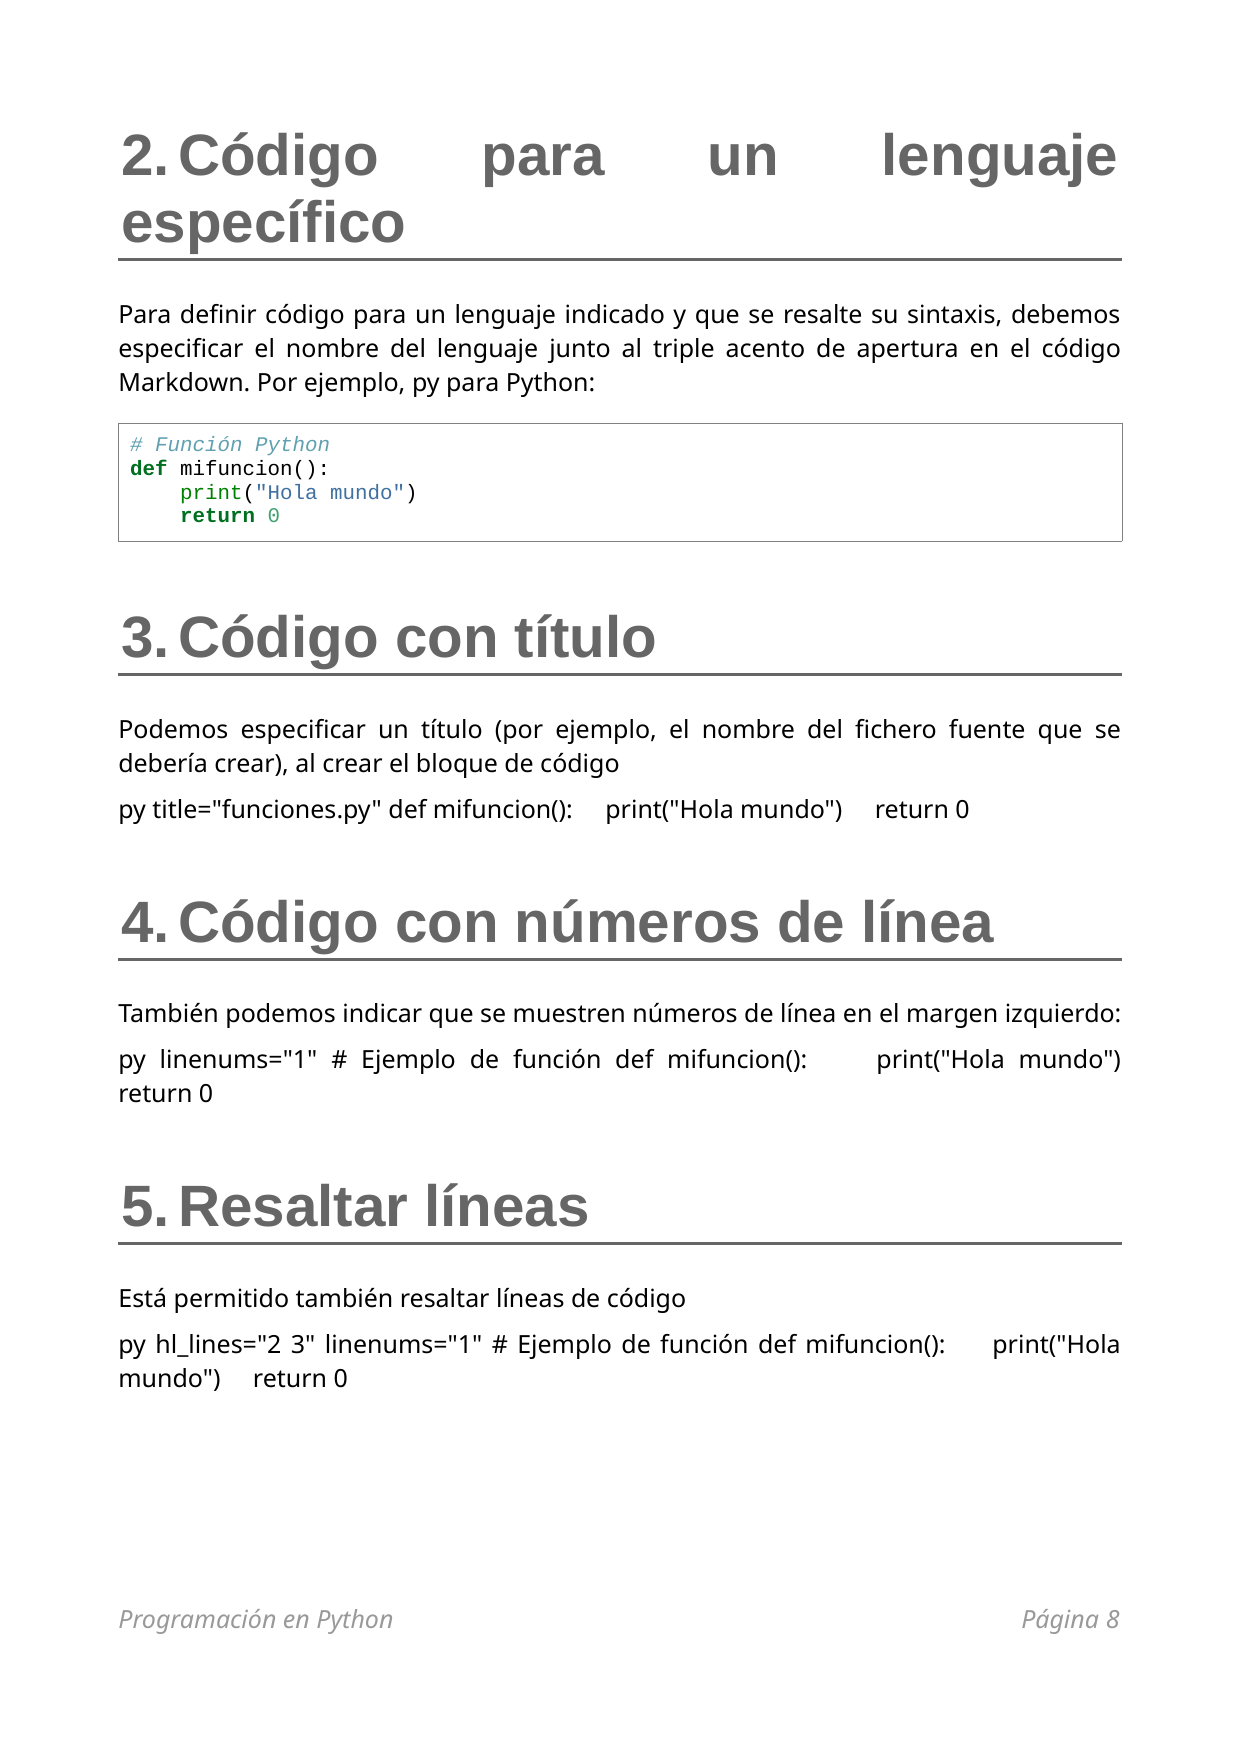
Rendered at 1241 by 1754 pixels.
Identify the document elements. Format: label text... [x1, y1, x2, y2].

text py linenums="1" # Ejemplo de función def mifuncion(): print("Hola mundo") return 0 [118, 1042, 1122, 1110]
text def mifuncion(): [119, 446, 1122, 470]
text print("Hola mundo") [119, 470, 1122, 493]
text py hl_lines="2 3" linenums="1" # Ejemplo de función def mifuncion(): print("Hola mundo") return 0 [118, 1327, 1122, 1395]
text Para definir código para un lenguaje indicado y que se resalte su sintaxis, debemos especificar el nombre del lenguaje junto al triple acento de apertura en el código Markdown. Por ejemplo, py para Python: [118, 297, 1122, 399]
text return 0 [119, 493, 1122, 541]
text Podemos especificar un título (por ejemplo, el nombre del fichero fuente que se debería crear), al crear el bloque de código [118, 712, 1122, 780]
subtitle Código con números de línea [118, 884, 1122, 958]
subtitle Resaltar líneas [118, 1169, 1122, 1242]
text py title="funciones.py" def mifuncion(): print("Hola mundo") return 0 [118, 791, 1122, 826]
subtitle Código para un lenguaje específico [118, 118, 1122, 258]
subtitle Código con título [118, 600, 1122, 673]
text # Función Python [119, 424, 1122, 446]
text Está permitido también resaltar líneas de código [118, 1281, 1122, 1315]
text También podemos indicar que se muestren números de línea en el margen izquierdo: [118, 996, 1122, 1030]
